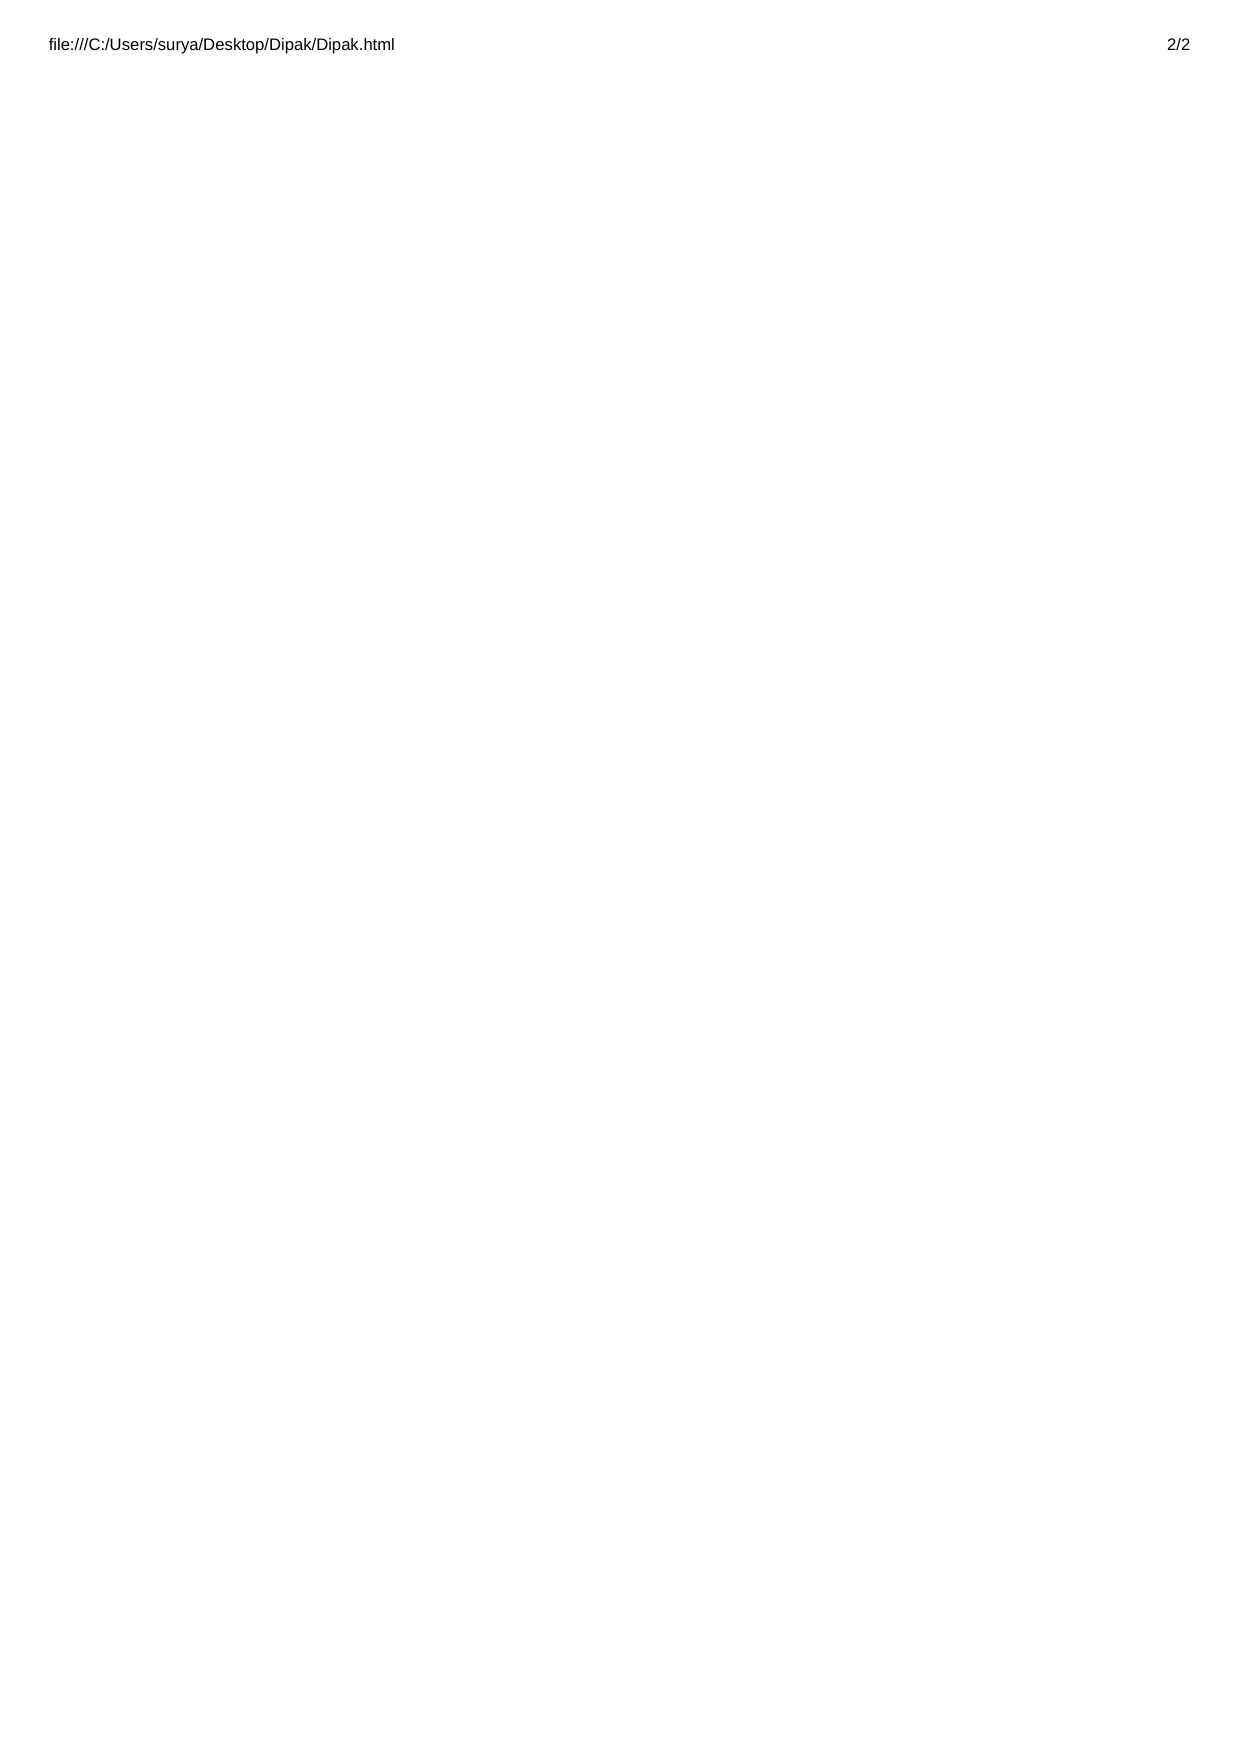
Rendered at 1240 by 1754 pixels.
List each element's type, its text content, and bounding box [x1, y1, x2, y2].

text file:///C:/Users/surya/Desktop/Dipak/Dipak.html 2/2 [48, 35, 1190, 54]
